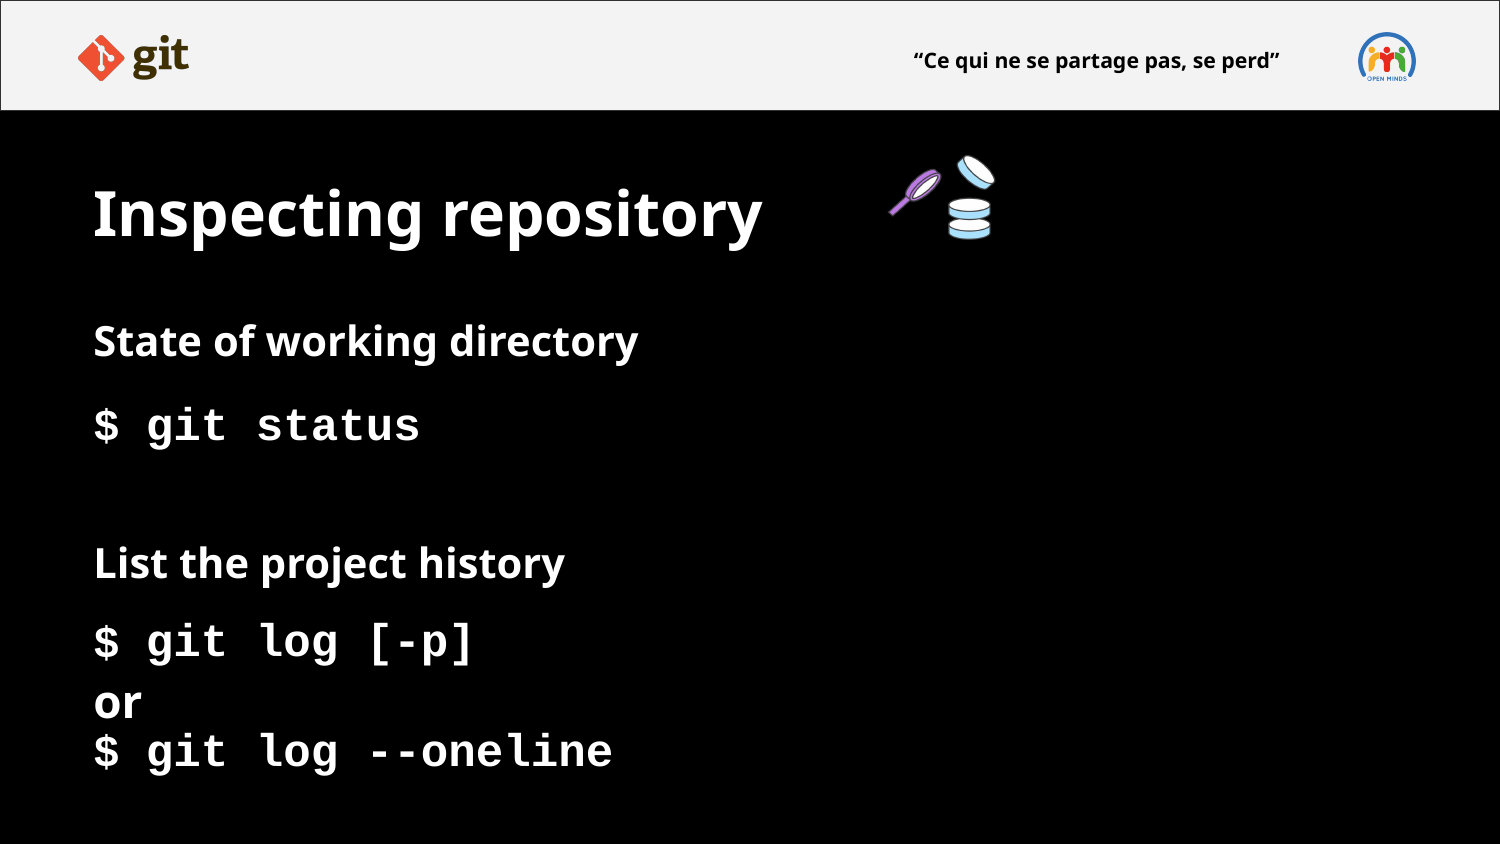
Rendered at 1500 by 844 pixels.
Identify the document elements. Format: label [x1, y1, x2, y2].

picture [1358, 32, 1416, 81]
picture [78, 35, 189, 81]
picture [886, 153, 997, 242]
